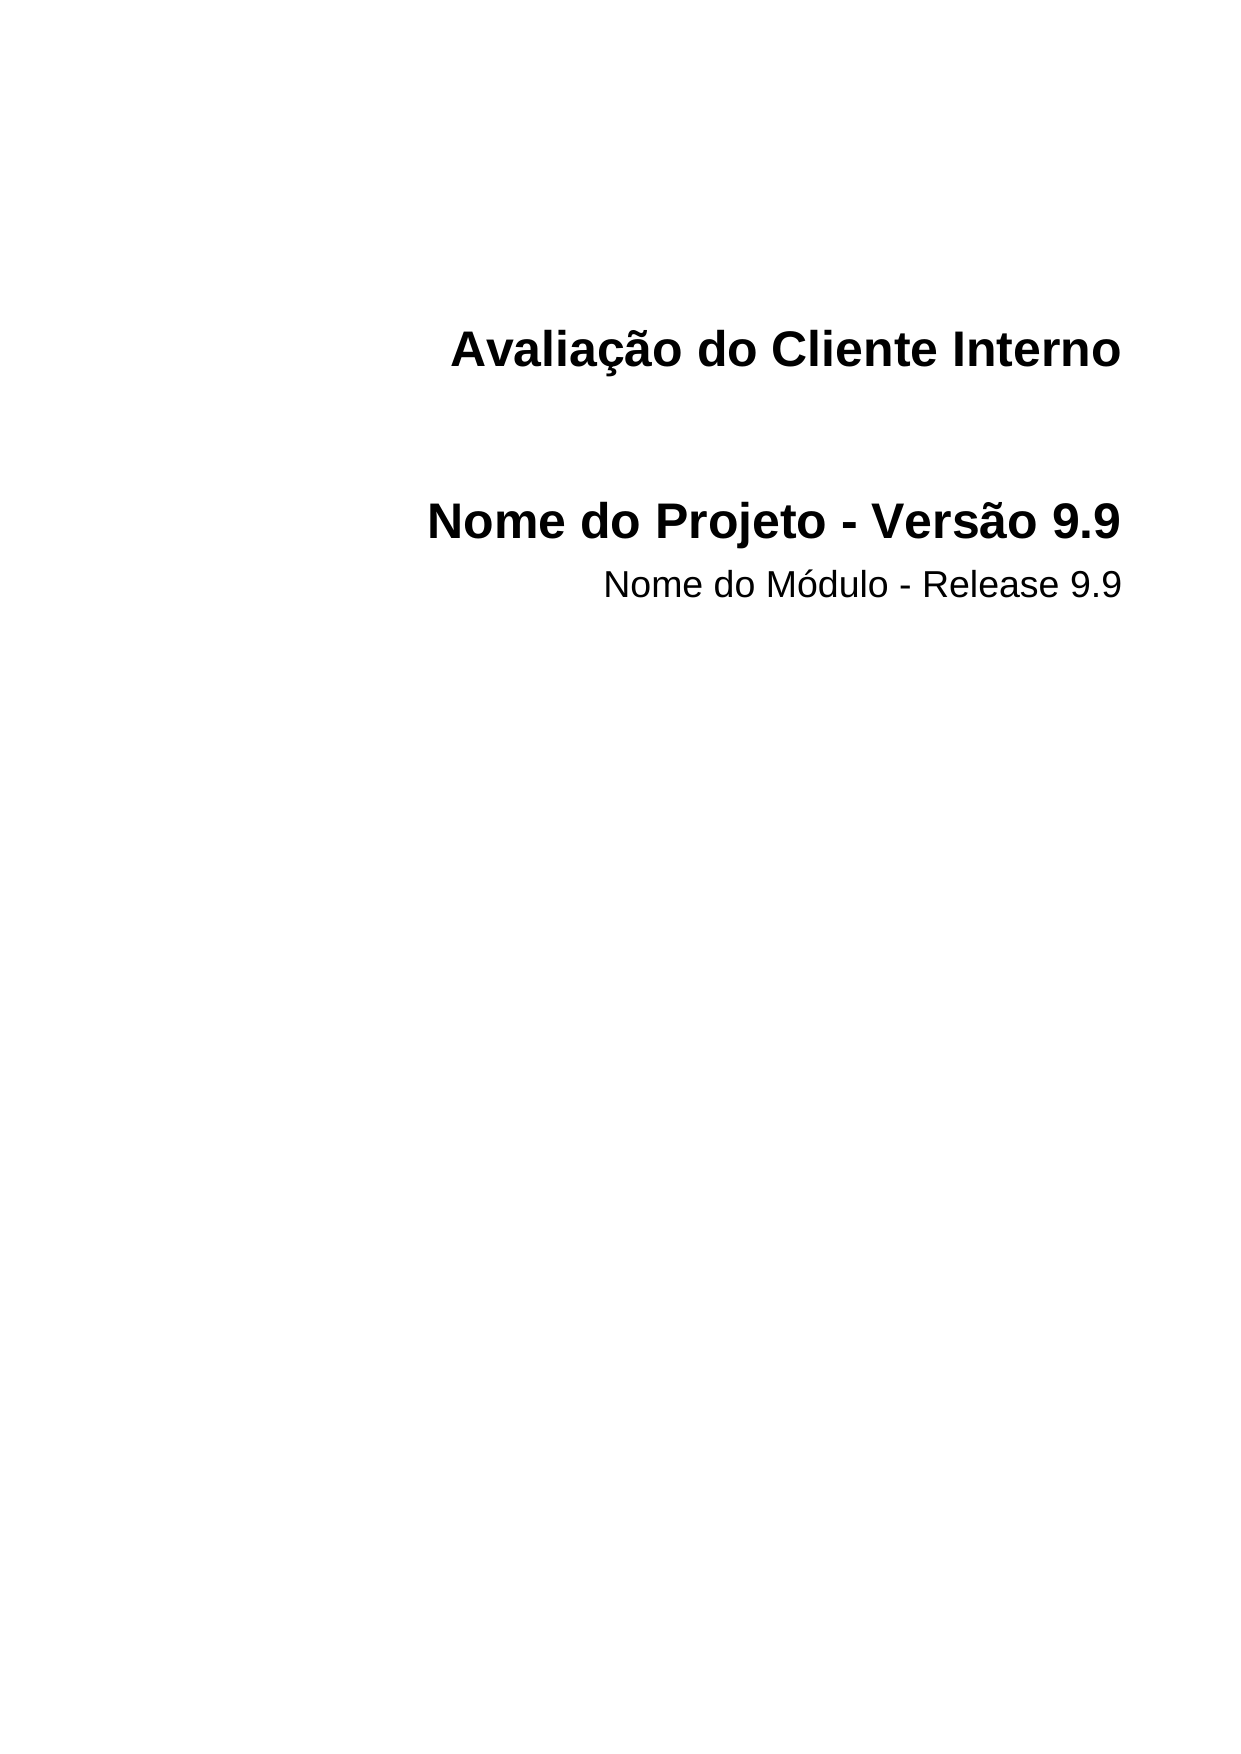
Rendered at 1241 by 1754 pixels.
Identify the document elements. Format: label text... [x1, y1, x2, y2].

title Avaliação do Cliente Interno [118, 319, 1122, 377]
title Nome do Módulo - Release 9.9 [118, 562, 1122, 605]
title Nome do Projeto - Versão 9.9 [118, 492, 1122, 549]
